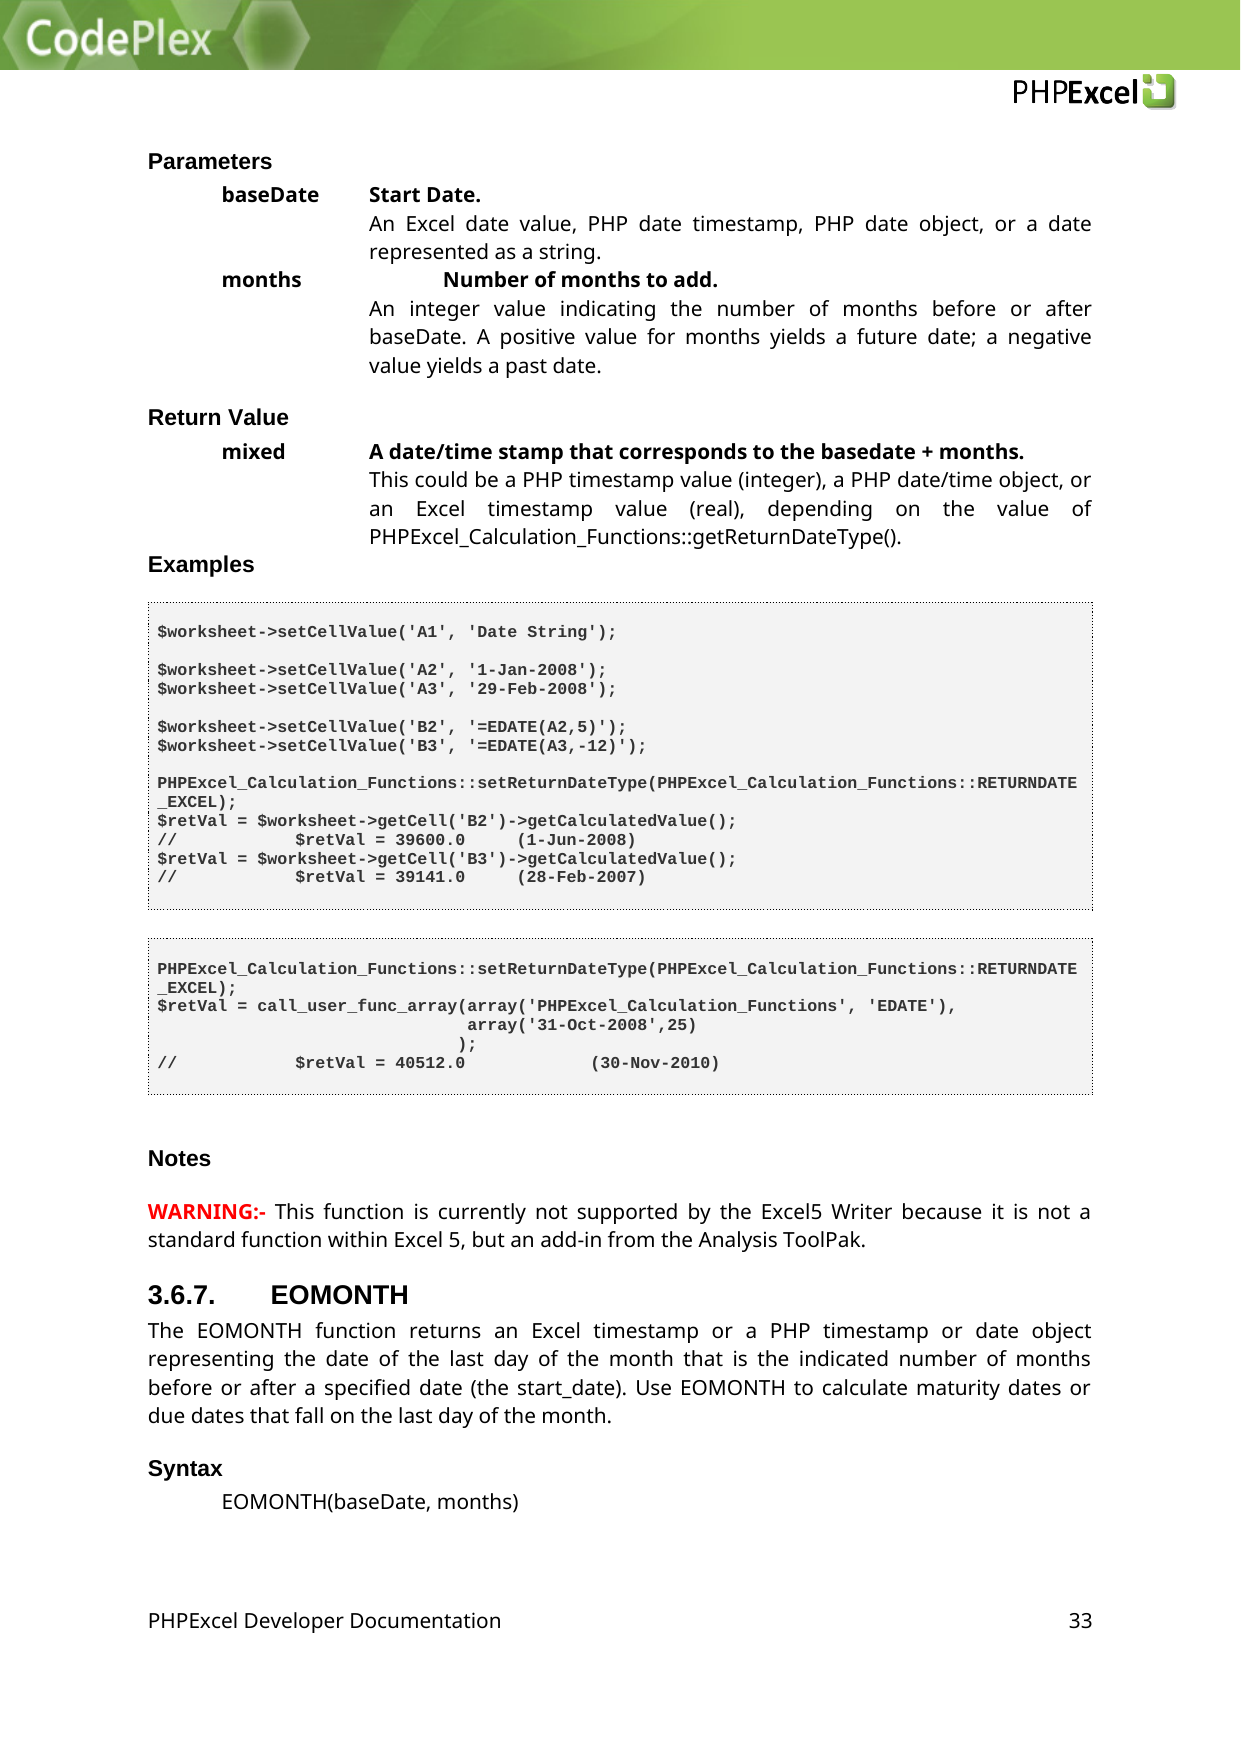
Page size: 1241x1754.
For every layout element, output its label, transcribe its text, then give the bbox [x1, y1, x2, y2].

text $retVal = $worksheet->getCell('B3')->getCalculatedValue(); [148, 847, 1093, 866]
text $worksheet->setCellValue('A2', '1-Jan-2008'); [148, 658, 1093, 677]
text EOMONTH(baseDate, months) [221, 1487, 1093, 1516]
text An integer value indicating the number of months before or after baseDate. A positive value for months yields a future date; a negative value yields a past date. [369, 294, 1093, 379]
text ); [148, 1033, 1093, 1051]
text An Excel date value, PHP date timestamp, PHP date object, or a date represented as a string. [369, 209, 1093, 266]
text // $retVal = 40512.0 (30-Nov-2010) [148, 1051, 1093, 1070]
text WARNING:- This function is currently not supported by the Excel5 Writer because it is not a standard function within Excel 5, but an add-in from the Analysis ToolPak. [148, 1197, 1093, 1254]
text PHPExcel_Calculation_Functions::setReturnDateType(PHPExcel_Calculation_Functions::RETURNDATE_EXCEL); [148, 772, 1093, 809]
text // $retVal = 39600.0 (1-Jun-2008) [148, 828, 1093, 847]
text array('31-Oct-2008',25) [148, 1014, 1093, 1033]
text The EOMONTH function returns an Excel timestamp or a PHP timestamp or date object representing the date of the last day of the month that is the indicated number of months before or after a specified date (the start_date). Use EOMONTH to calculate maturity dates or due dates that fall on the last day of the month. [148, 1316, 1093, 1430]
subtitle Examples [148, 551, 1093, 577]
text baseDate Start Date. [221, 180, 1093, 209]
subtitle EOMONTH [148, 1279, 1093, 1310]
text $retVal = call_user_func_array(array('PHPExcel_Calculation_Functions', 'EDATE'), [148, 995, 1093, 1014]
subtitle Return Value [148, 404, 1093, 431]
text PHPExcel_Calculation_Functions::setReturnDateType(PHPExcel_Calculation_Functions::RETURNDATE_EXCEL); [148, 957, 1093, 995]
text mixed A date/time stamp that corresponds to the basedate + months. [221, 437, 1093, 465]
text $worksheet->setCellValue('A1', 'Date String'); [148, 621, 1093, 640]
text months Number of months to add. [221, 266, 1093, 294]
text This could be a PHP timestamp value (integer), a PHP date/time object, or an Excel timestamp value (real), depending on the value of PHPExcel_Calculation_Functions::getReturnDateType(). [369, 465, 1093, 551]
text $worksheet->setCellValue('B3', '=EDATE(A3,-12)'); [148, 734, 1093, 753]
text $retVal = $worksheet->getCell('B2')->getCalculatedValue(); [148, 809, 1093, 828]
text $worksheet->setCellValue('B2', '=EDATE(A2,5)'); [148, 715, 1093, 734]
subtitle Notes [148, 1145, 1093, 1172]
subtitle Parameters [148, 148, 1093, 174]
text // $retVal = 39141.0 (28-Feb-2007) [148, 866, 1093, 885]
text $worksheet->setCellValue('A3', '29-Feb-2008'); [148, 677, 1093, 696]
subtitle Syntax [148, 1455, 1093, 1481]
